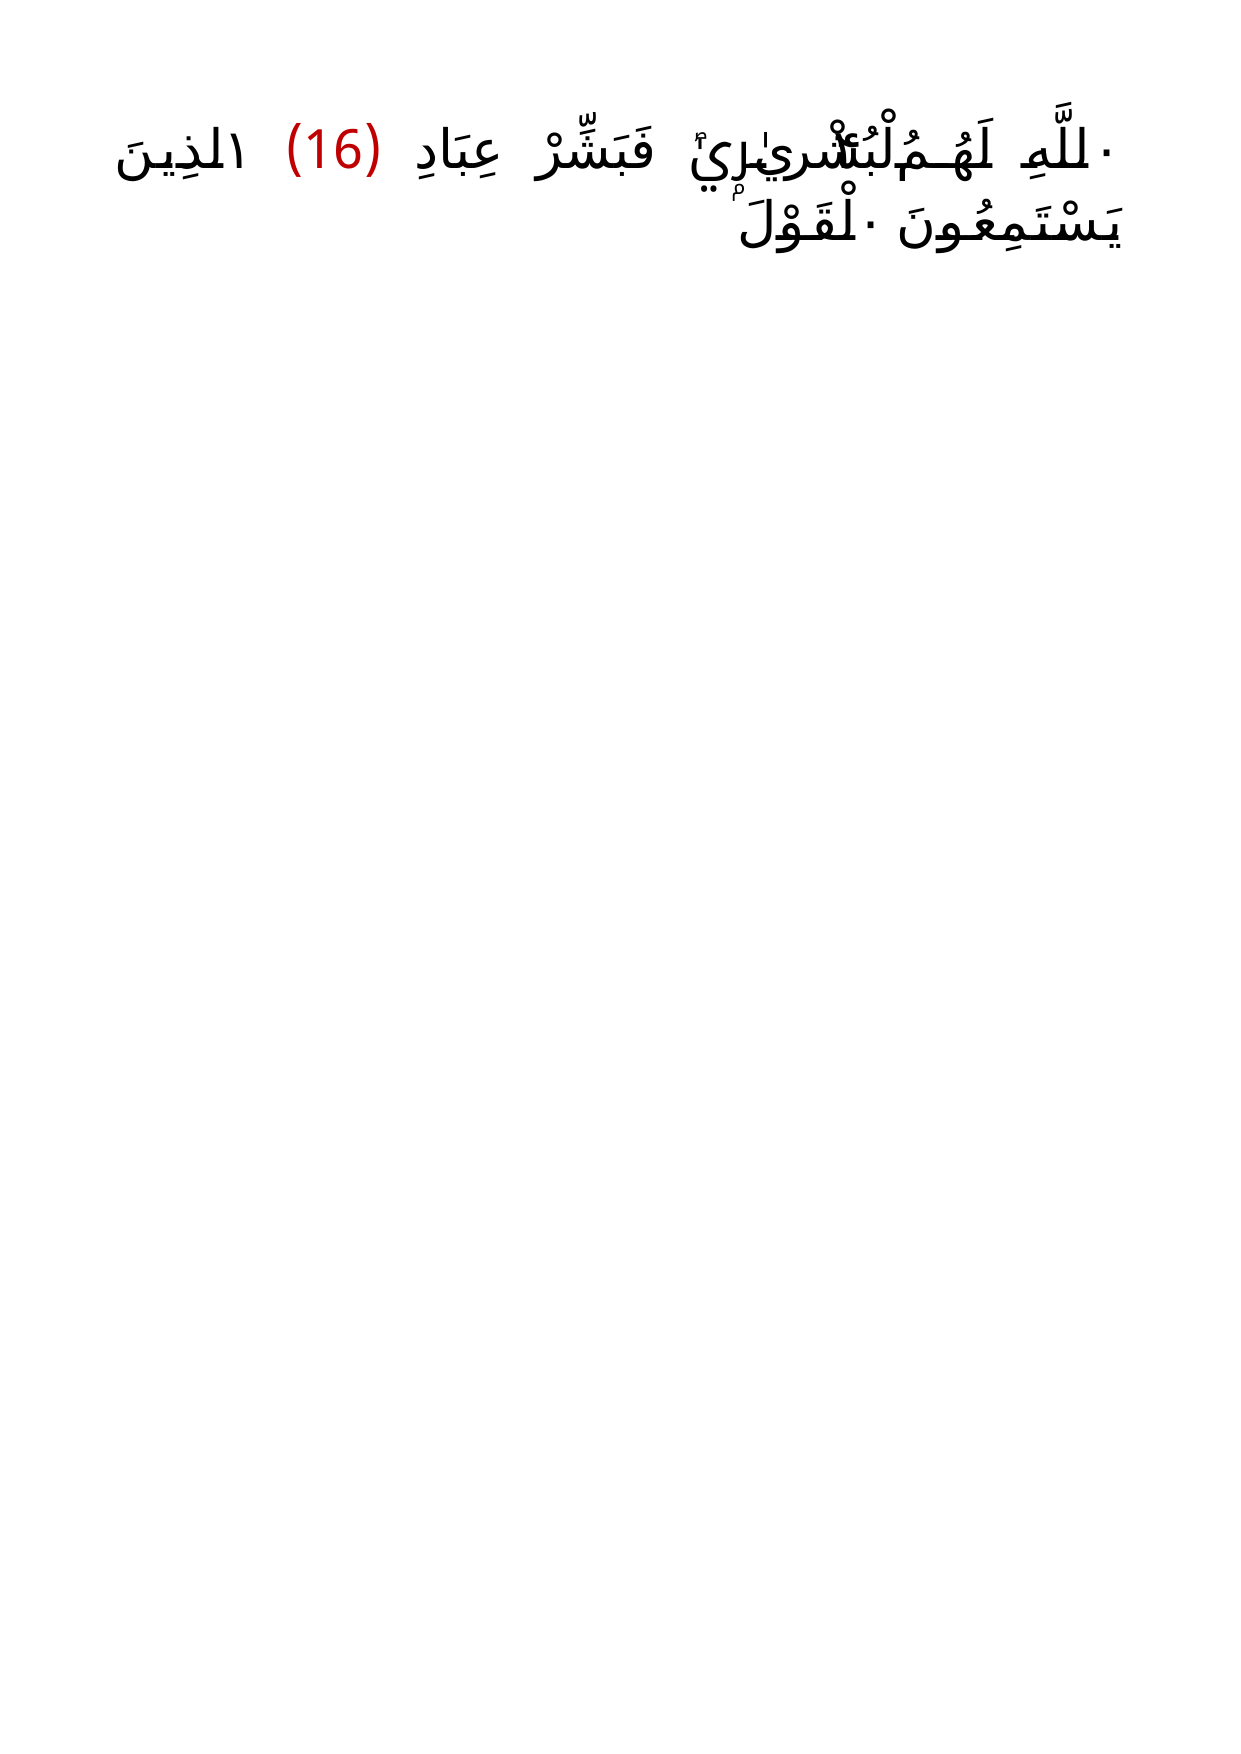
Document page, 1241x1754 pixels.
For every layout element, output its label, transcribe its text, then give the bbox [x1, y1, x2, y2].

text قُــلْ تَمَتَّعْ بِكُفْرۣكككَ قَلِيلٗا اِنَّــكَ مِــنَ اَصْحَـٰبِ ۱لنّۭارۣؐ (9) أَمَنْ هُوَ قَـٰنِت٘ —انَآءَ ۰ليْــلۣ سَاجِداً وَقَآئِماً يَحْذَرُ ۴لاَخِرَةَ وَيَرْجُواْ رَحْمَةَ رَبِّهِؐ” قُلْ هَلْ يَسْتَوۣى ۱لذِيــنَ يَعْلَمُونَ وَالذِيــنَ لاَ يَعْلَمُونَؐ إِنَّمَا يَتَذَكَّرُ ٱُوْلُواْ ۴لاَلْبَـٰبِؐ (10) قُلْ يَـٰعِبَادِ ۱لذِيــنَ ءَامَنُواْ èتَّقُواْ رَبَّكُمْؐ لِلذِيــنَ أَحْسَنُواْ فِى هَـٰذِهِ ۱لدُّنْيۭا حَسَنَةٌؐ وَأَرْضُ ۴للَّهِ وَ؛سِعَة٘ؐ اِنَّمَا يُوَفَّــي ۰لصَّـٰبِرُونَ أَجْرَهُم بِغَيْرۣ حِسَابٍؐ (11) قُلِ اِنِّيَ ٱُمِرْتُ أَنننَ اَعْبُدَ ۰للَّهَ مُخْلِصاً لَّهُ ۴لدِّينَ وَٱُمِرْتُ لَأِنَ اَكُونَ أَوَّلَ ۰لْمُسْلِمِينَؐ (12) قُلِ اِنِّيَ أَخَافُ إِنْ عَصَيْتُ رَبِّى عَذَابَ يَوْمٖ عَظِيمٍؐ (13) قُـلِ ۱للَّهَ أَعْبُدُ مُخْلِصاً لَّهُ„ دِينِىؐ فَاعْبُدُواْ مَا شِيؔتُم مِّن دُونِهِؐ” قُلِ اِنَّ ۰لْخَـٰسِرۣيــنَ ۰لذِيــنَ خَسِرُوٓاْ أَنفُسَهُمْ وَأَهْلِيهِمْ يَوْمَ ۰لْقِيَـٰمَةِؐ أَلاَ ذَ؛لِكَ هُوَ ۰لْخُسْرَانُ ۴لْمُبِينُؐ (14) لَهُم مِّن فَوْقِهِمْ ظُلَلٌ مِّنَ ۰لنّۭارۣ وَمِن تَحْتِهِمْ ظُلَلٌؐ ذَ؛لِــكَ يُخَوّۣفُ ۴للَّهُ بِهِ” عِبَادَهُؐ, يَـٰعِبَادِ فَاتَّقُونِؐ (15) وَالذِيــنَ "جْتَنَبُواْ ۴لطَّـٰغُوتَ أَنْ يَّعْبُدُوهَا وَأَنَابُوٓاْ إِلَــي ۰للَّهِ لَهُمُ ۴لْبُشْرۭيٰؐ فَبَشِّرْ عِبَادِ (16) ۱لذِينَ يَسْتَمِعُونَ ۰لْقَوْلَ [118, 118, 1122, 263]
